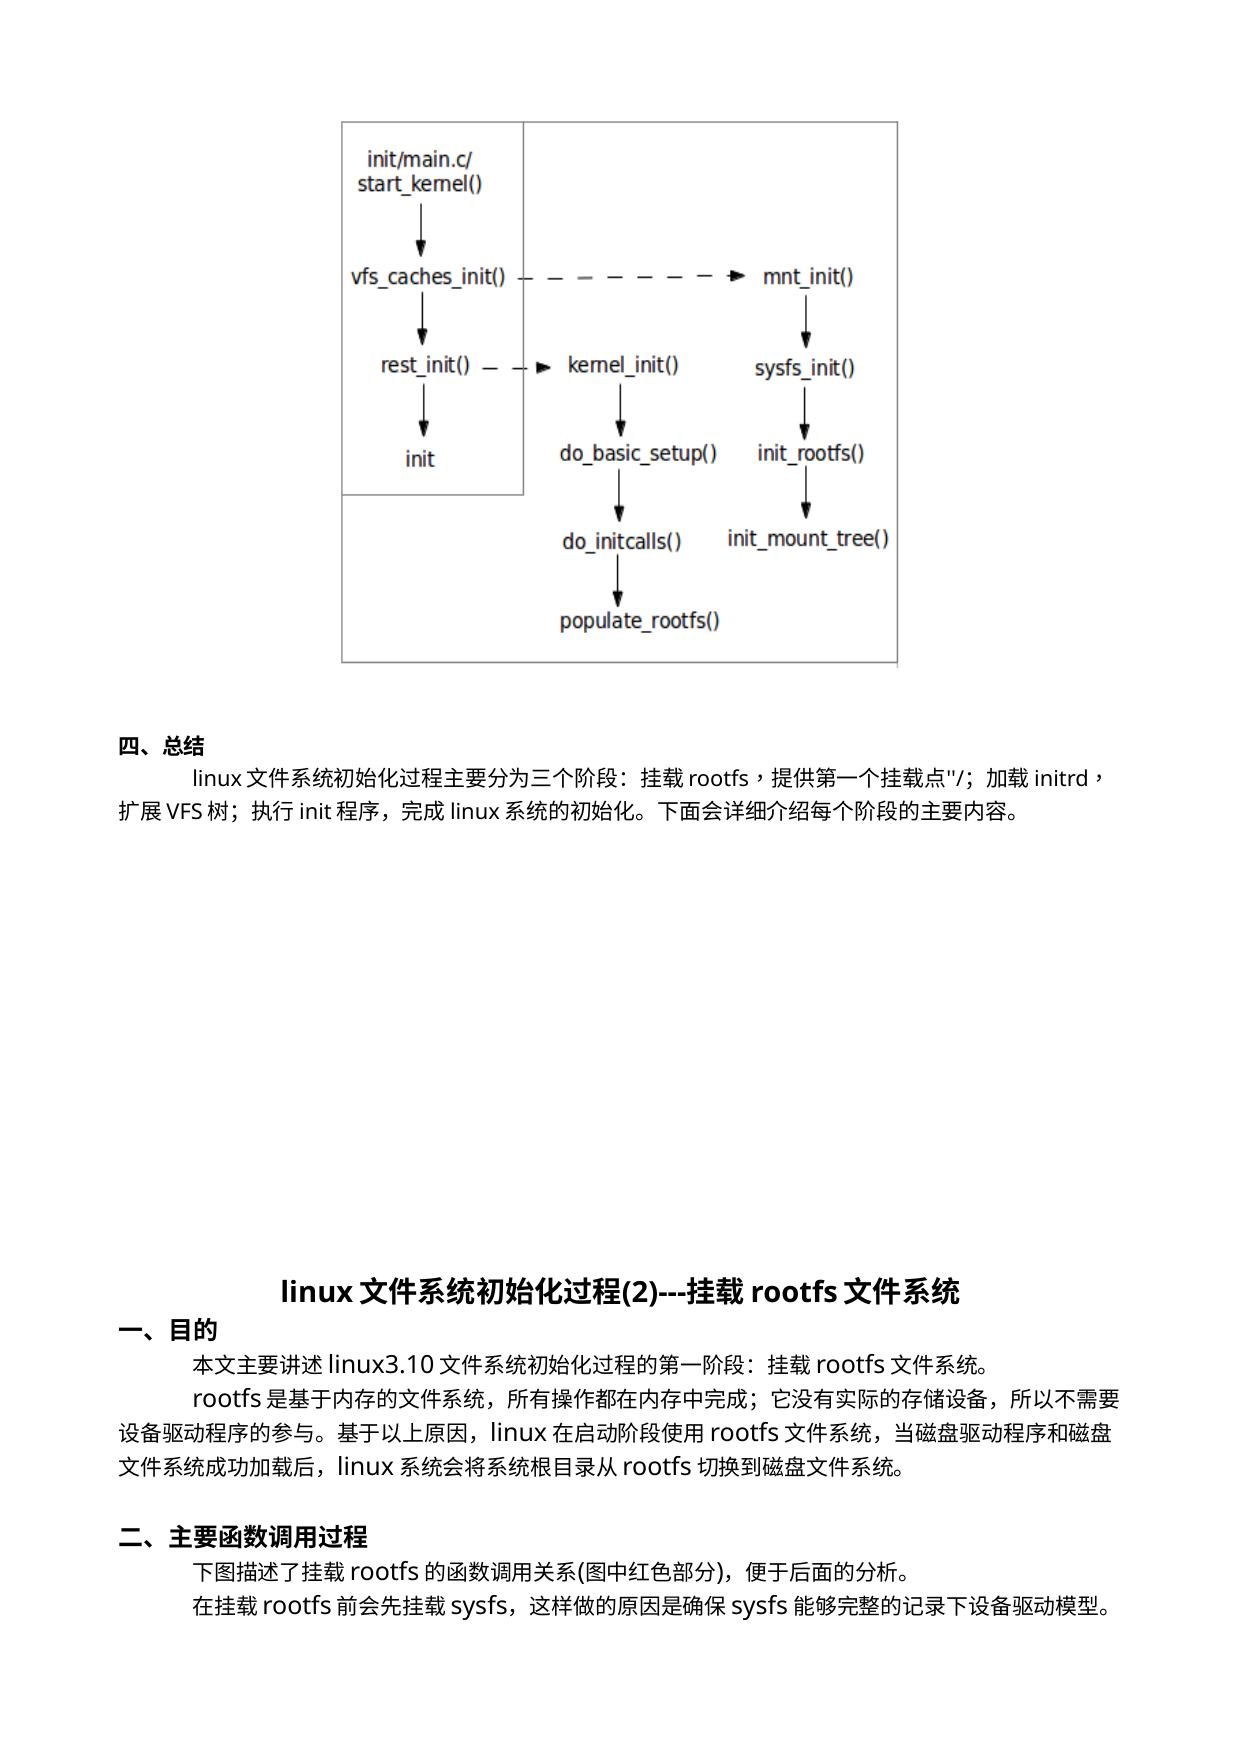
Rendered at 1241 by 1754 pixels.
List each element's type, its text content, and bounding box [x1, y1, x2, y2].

text 在挂载rootfs前会先挂载sysfs，这样做的原因是确保sysfs能够完整的记录下设备驱动模型。 [118, 1587, 1122, 1622]
text 下图描述了挂载rootfs的函数调用关系(图中红色部分)，便于后面的分析。 [118, 1553, 1122, 1587]
text linux文件系统初始化过程主要分为三个阶段：挂载rootfs，提供第一个挂载点''/；加载initrd，扩展VFS树；执行init程序，完成linux系统的初始化。下面会详细介绍每个阶段的主要内容。 [118, 759, 1122, 825]
text 本文主要讲述linux3.10文件系统初始化过程的第一阶段：挂载rootfs文件系统。 [118, 1347, 1122, 1381]
picture [340, 121, 901, 668]
text 二、主要函数调用过程 [118, 1517, 1122, 1553]
text 一、目的 [118, 1311, 1122, 1347]
text linux文件系统初始化过程(2)---挂载rootfs文件系统 [118, 1268, 1122, 1311]
text rootfs是基于内存的文件系统，所有操作都在内存中完成；它没有实际的存储设备，所以不需要设备驱动程序的参与。基于以上原因，linux在启动阶段使用rootfs文件系统，当磁盘驱动程序和磁盘文件系统成功加载后，linux系统会将系统根目录从rootfs切换到磁盘文件系统。 [118, 1381, 1122, 1483]
text 四、总结 [118, 734, 1122, 759]
